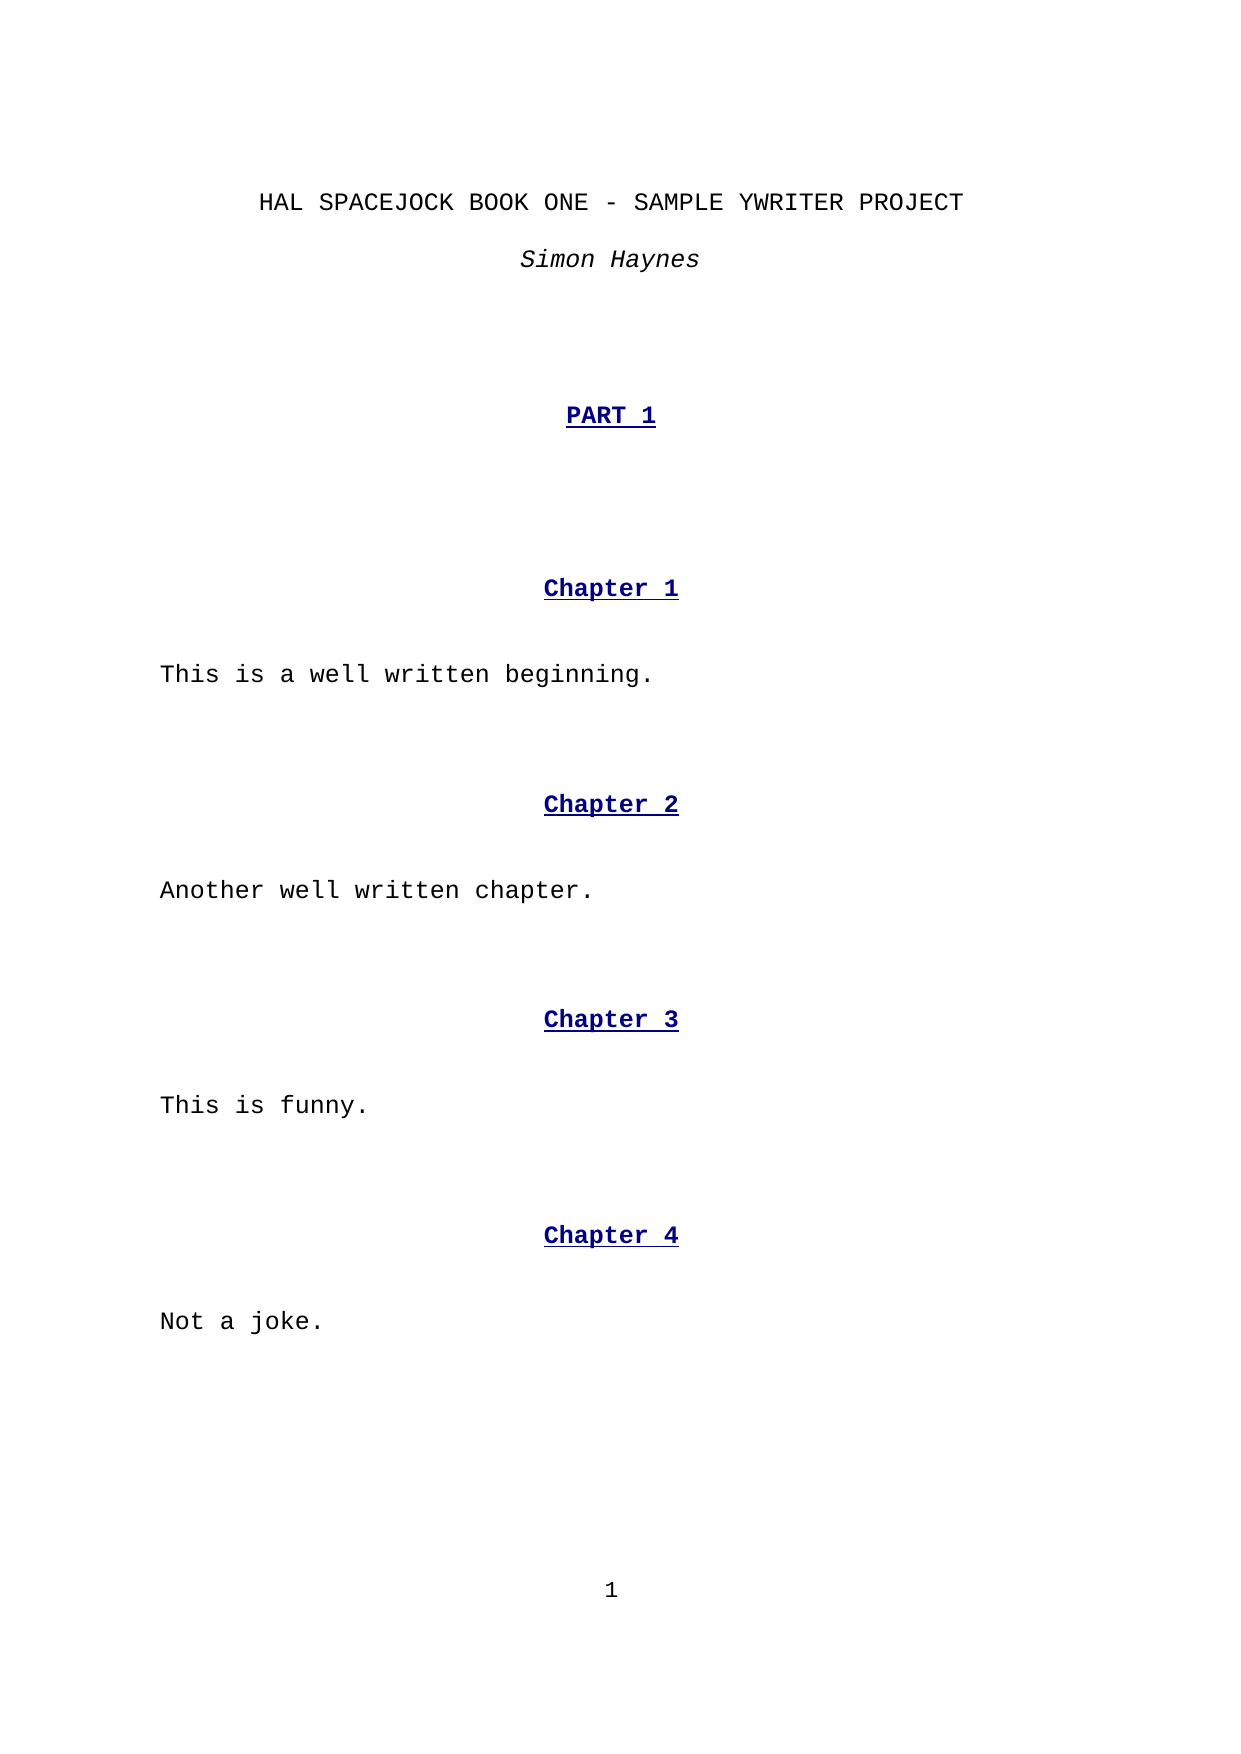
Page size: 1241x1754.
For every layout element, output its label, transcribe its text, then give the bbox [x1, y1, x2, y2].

text This is a well written beginning. [159, 648, 1063, 691]
subtitle Chapter 3 [159, 993, 1063, 1036]
text Another well written chapter. [159, 864, 1063, 907]
subtitle Chapter 2 [159, 777, 1063, 821]
title Hal Spacejock book one - Sample yWriter Project [159, 189, 1063, 217]
subtitle Chapter 4 [159, 1209, 1063, 1252]
text Not a joke. [159, 1295, 1063, 1338]
subtitle Chapter 1 [159, 562, 1063, 605]
subtitle Simon Haynes [159, 246, 1063, 274]
text This is funny. [159, 1079, 1063, 1122]
subtitle Part 1 [159, 389, 1063, 432]
